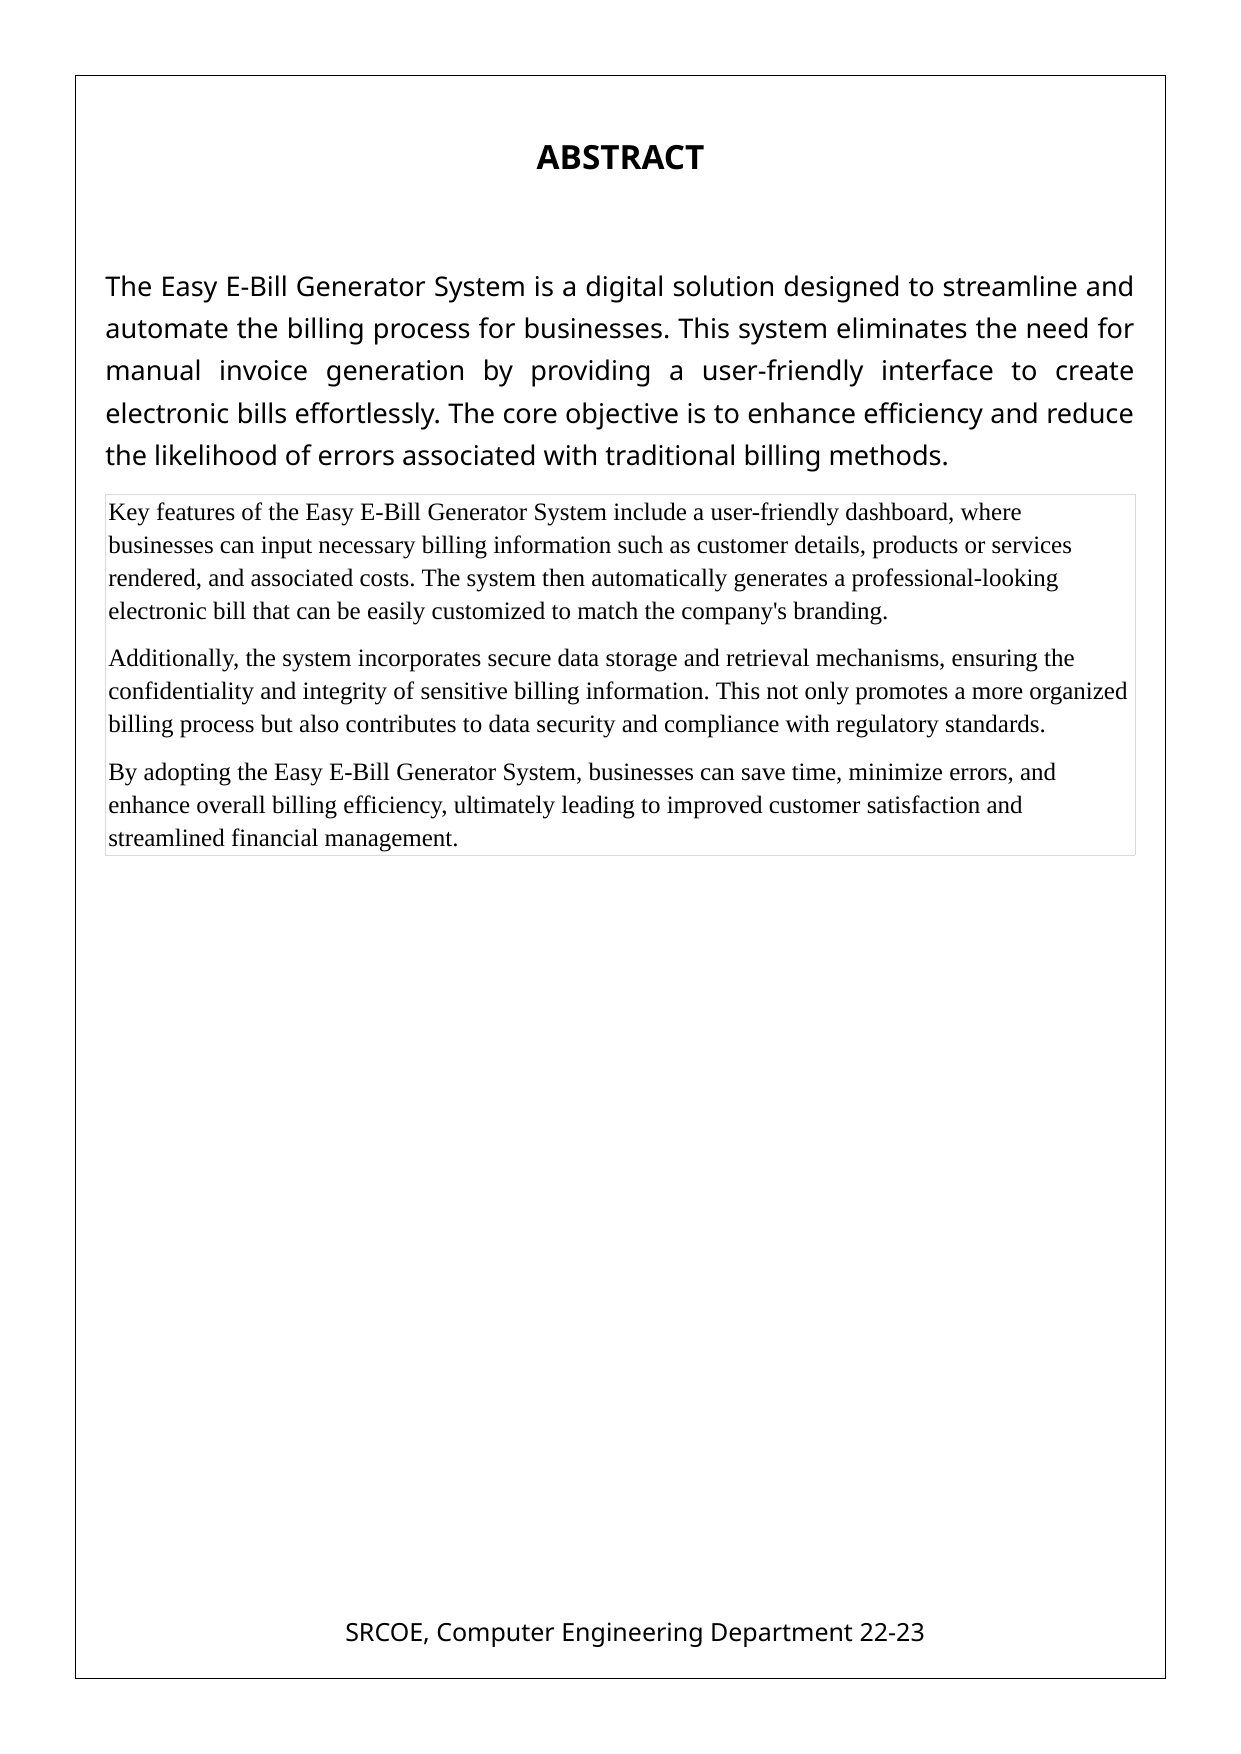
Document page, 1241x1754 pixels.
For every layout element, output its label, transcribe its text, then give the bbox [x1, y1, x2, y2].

text ABSTRACT [105, 134, 1135, 179]
text By adopting the Easy E-Bill Generator System, businesses can save time, minimize errors, and enhance overall billing efficiency, ultimately leading to improved customer satisfaction and streamlined financial management. [106, 754, 1135, 855]
text Key features of the Easy E-Bill Generator System include a user-friendly dashboard, where businesses can input necessary billing information such as customer details, products or services rendered, and associated costs. The system then automatically generates a professional-looking electronic bill that can be easily customized to match the company's branding. [106, 495, 1135, 624]
text The Easy E-Bill Generator System is a digital solution designed to streamline and automate the billing process for businesses. This system eliminates the need for manual invoice generation by providing a user-friendly interface to create electronic bills effortlessly. The core objective is to enhance efficiency and reduce the likelihood of errors associated with traditional billing methods. [105, 225, 1135, 473]
text Additionally, the system incorporates secure data storage and retrieval mechanisms, ensuring the confidentiality and integrity of sensitive billing information. This not only promotes a more organized billing process but also contributes to data security and compliance with regulatory standards. [106, 640, 1135, 738]
